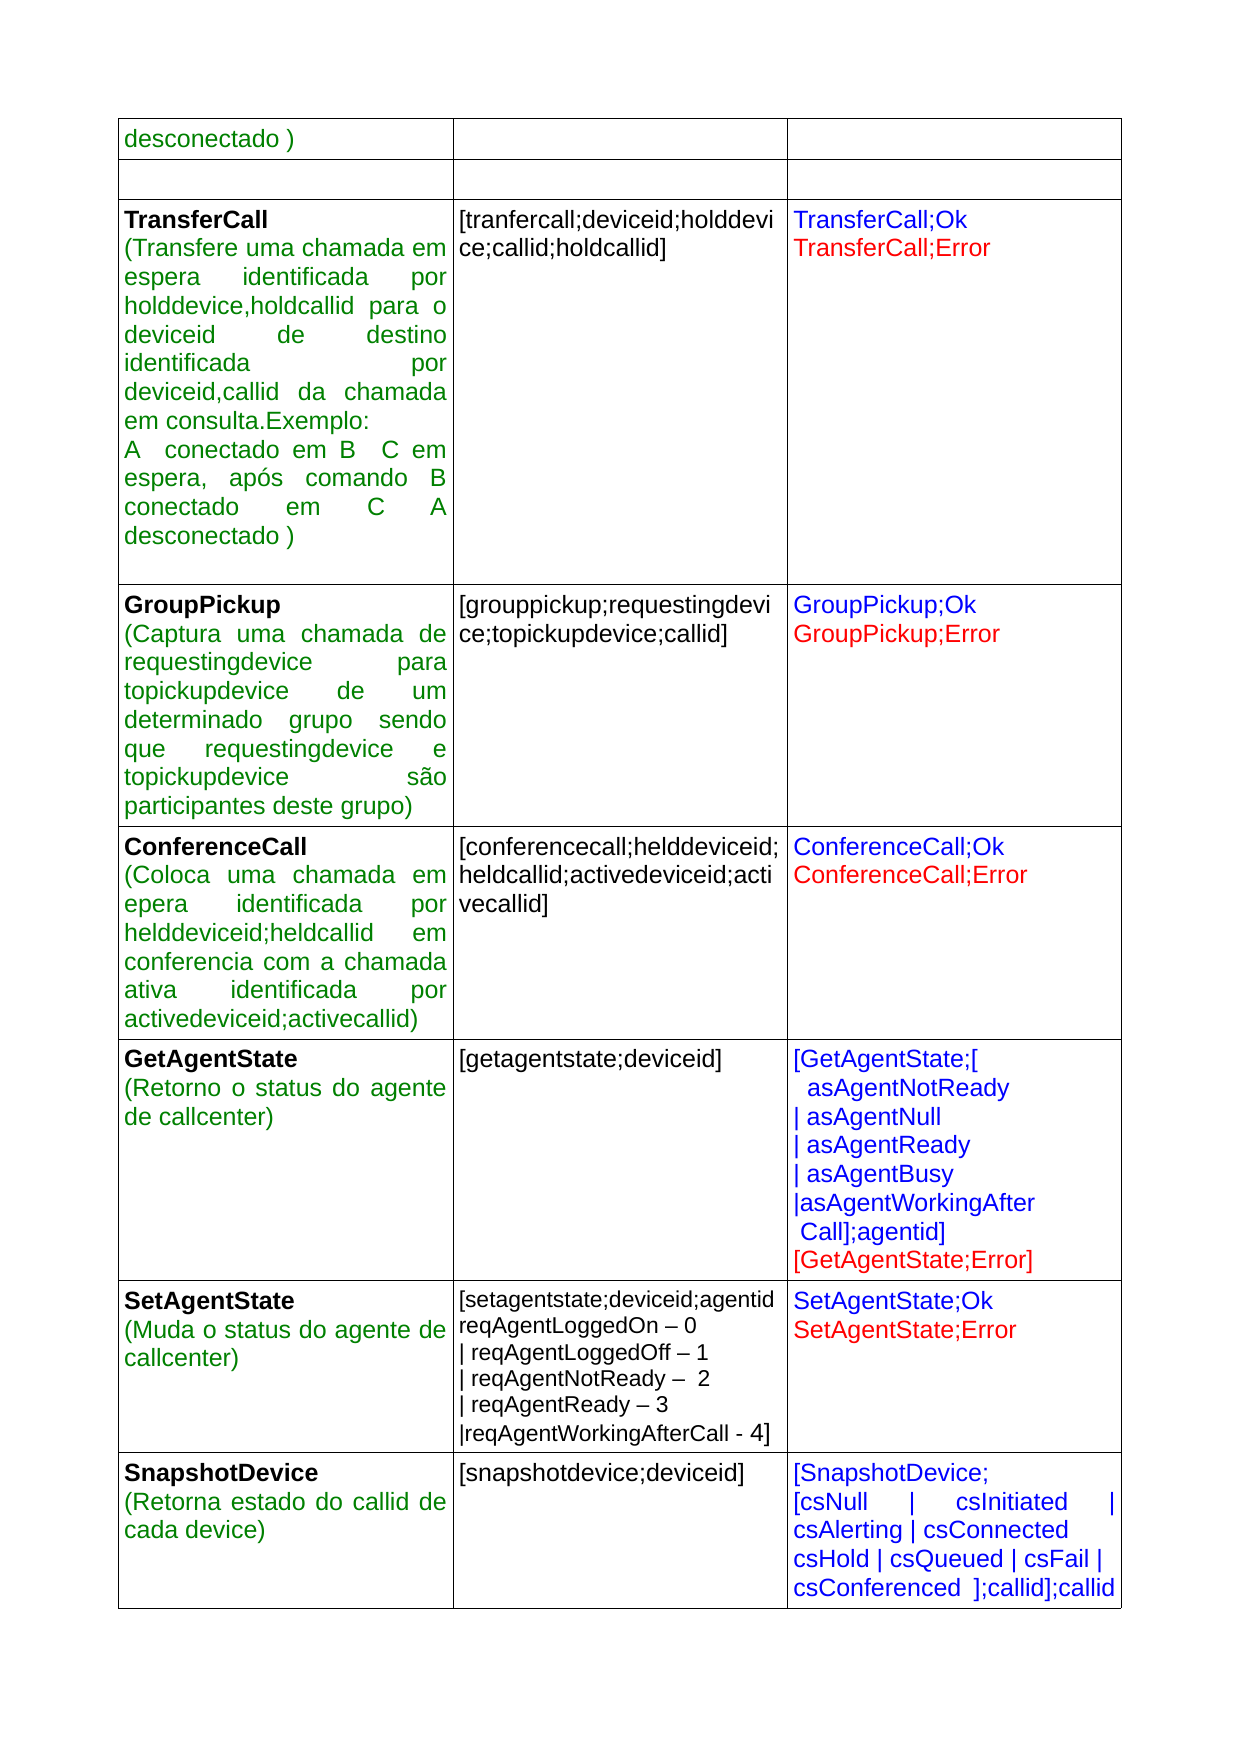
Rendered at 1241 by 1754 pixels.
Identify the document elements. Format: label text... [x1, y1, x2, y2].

table_cell GroupPickup (Captura uma chamada de requestingdevice para topickupdevice de um determinado grupo sendo que requestingdevice e topickupdevice são participantes deste grupo) [119, 585, 453, 826]
table_cell [conferencecall;helddeviceid;heldcallid;activedeviceid;activecallid] [454, 827, 787, 1038]
table_cell GetAgentState (Retorno o status do agente de callcenter) [119, 1040, 453, 1280]
table_cell ConferenceCall (Coloca uma chamada em epera identificada por helddeviceid;heldcallid em conferencia com a chamada ativa identificada por activedeviceid;activecallid) [119, 827, 453, 1038]
table_cell SetAgentState;Ok SetAgentState;Error [788, 1281, 1121, 1452]
table_cell SnapshotDevice (Retorna estado do callid de cada device) [119, 1453, 453, 1607]
table_cell [setagentstate;deviceid;agentid reqAgentLoggedOn – 0 | reqAgentLoggedOff – 1 | reqAgentNotReady – 2 | reqAgentReady – 3 |reqAgentWorkingAfterCall - 4] [454, 1281, 787, 1452]
table_cell desconectado ) [119, 119, 453, 158]
table_cell TransferCall (Transfere uma chamada em espera identificada por holddevice,holdcallid para o deviceid de destino identificada por deviceid,callid da chamada em consulta.Exemplo: A conectado em B C em espera, após comando B conectado em C A desconectado ) [119, 200, 453, 584]
table_cell [788, 119, 1121, 158]
table_cell [454, 119, 787, 158]
table_cell [119, 160, 453, 199]
table_cell [tranfercall;deviceid;holddevice;callid;holdcallid] [454, 200, 787, 584]
table_cell [snapshotdevice;deviceid] [454, 1453, 787, 1607]
table_cell [GetAgentState;[ asAgentNotReady | asAgentNull | asAgentReady | asAgentBusy |asAgentWorkingAfter Call];agentid] [GetAgentState;Error] [788, 1040, 1121, 1280]
table_cell [454, 160, 787, 199]
table_cell SetAgentState (Muda o status do agente de callcenter) [119, 1281, 453, 1452]
table_cell [grouppickup;requestingdevice;topickupdevice;callid] [454, 585, 787, 826]
table_cell [getagentstate;deviceid] [454, 1040, 787, 1280]
table_cell [788, 160, 1121, 199]
table_cell TransferCall;Ok TransferCall;Error [788, 200, 1121, 584]
table_cell ConferenceCall;Ok ConferenceCall;Error [788, 827, 1121, 1038]
table_cell GroupPickup;Ok GroupPickup;Error [788, 585, 1121, 826]
table_cell [SnapshotDevice; [csNull | csInitiated | csAlerting | csConnected csHold | csQueued | csFail | csConferenced ];callid];callid [788, 1453, 1121, 1607]
